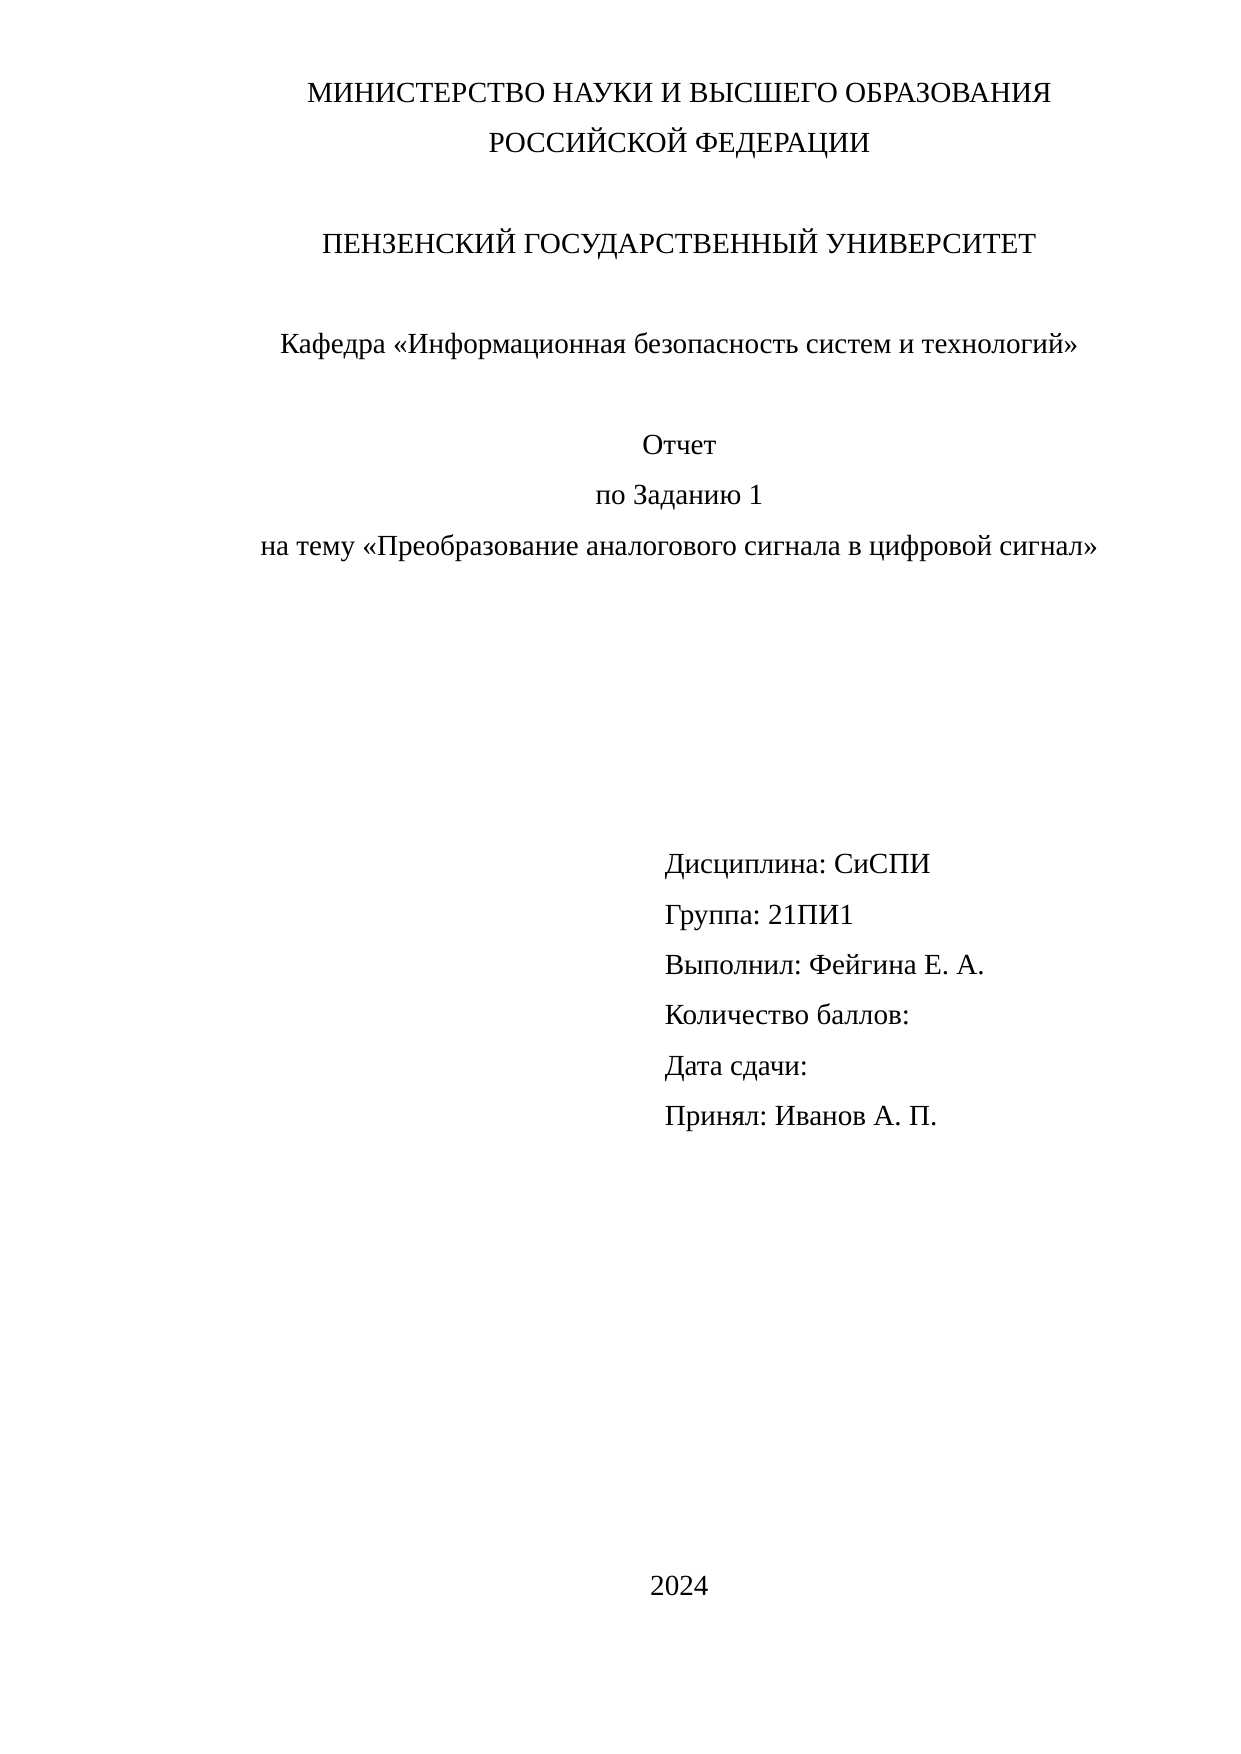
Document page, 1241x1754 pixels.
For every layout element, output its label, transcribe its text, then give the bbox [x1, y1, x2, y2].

text Выполнил: Фейгина Е. А. [591, 947, 1181, 981]
text 2024 [177, 1568, 1181, 1601]
text по Заданию 1 [177, 477, 1181, 511]
text ПЕНЗЕНСКИЙ ГОСУДАРСТВЕННЫЙ УНИВЕРСИТЕТ [177, 226, 1181, 259]
text на тему «Преобразование аналогового сигнала в цифровой сигнал» [177, 528, 1181, 561]
text Кафедра «Информационная безопасность систем и технологий» [177, 327, 1181, 360]
text Количество баллов: [591, 997, 1181, 1031]
text Отчет [177, 427, 1181, 461]
text Принял: Иванов А. П. [591, 1098, 1181, 1132]
text РОССИЙСКОЙ ФЕДЕРАЦИИ [177, 125, 1181, 159]
text Дисциплина: СиСПИ [591, 846, 1181, 880]
text Группа: 21ПИ1 [591, 897, 1181, 930]
text МИНИСТЕРСТВО НАУКИ И ВЫСШЕГО ОБРАЗОВАНИЯ [177, 75, 1181, 108]
text Дата сдачи: [591, 1048, 1181, 1081]
